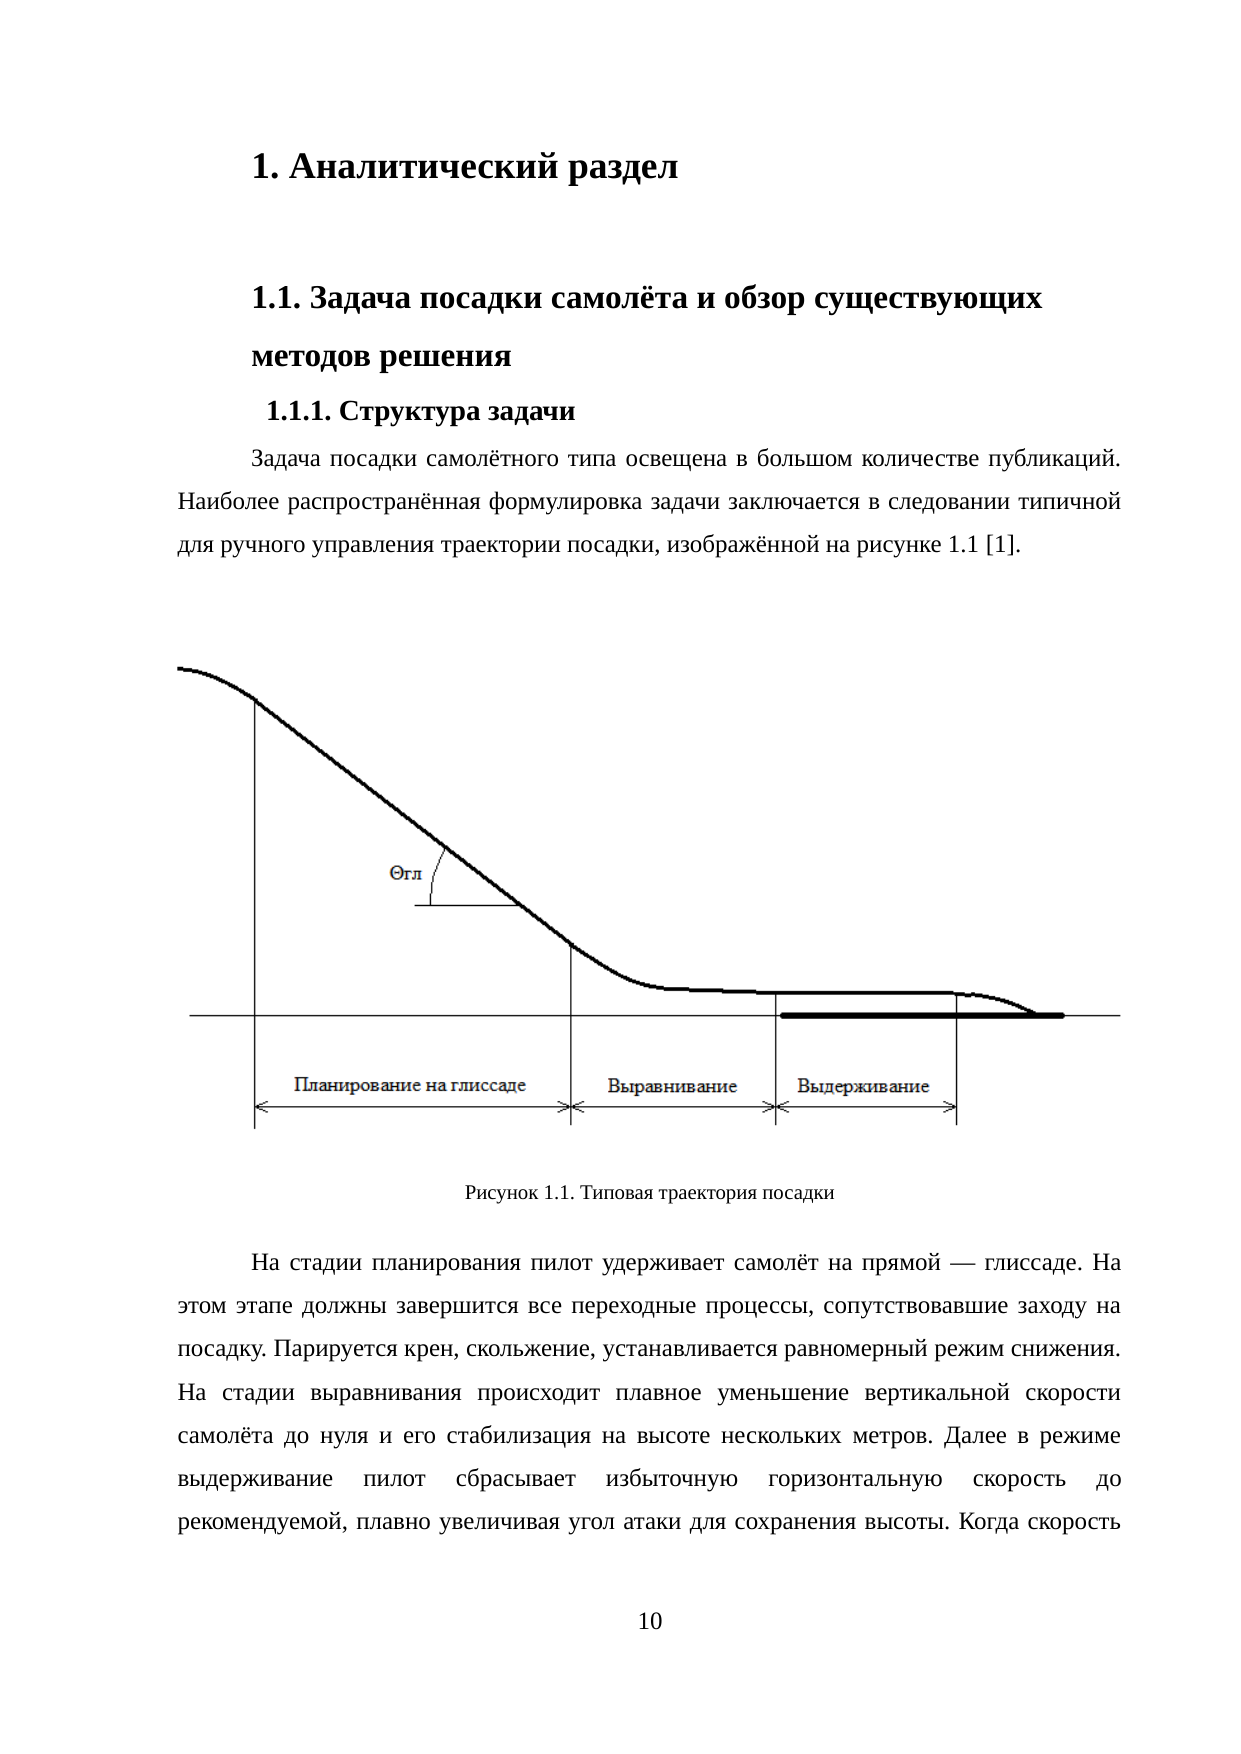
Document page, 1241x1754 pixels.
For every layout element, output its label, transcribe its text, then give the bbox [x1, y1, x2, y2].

text Задача посадки самолётного типа освещена в большом количестве публикаций. Наиболее распространённая формулировка задачи заключается в следовании типичной для ручного управления траектории посадки, изображённой на рисунке 1.1 [1]. [177, 443, 1122, 558]
subtitle 1. Аналитический раздел [251, 143, 1122, 186]
subtitle 1.1. Задача посадки самолёта и обзор существующих методов решения [251, 278, 1122, 374]
subtitle 1.1.1. Структура задачи [266, 393, 1122, 426]
text На стадии планирования пилот удерживает самолёт на прямой — глиссаде. На этом этапе должны завершится все переходные процессы, сопутствовавшие заходу на посадку. Парируется крен, скольжение, устанавливается равномерный режим снижения. На стадии выравнивания происходит плавное уменьшение вертикальной скорости самолёта до нуля и его стабилизация на высоте нескольких метров. Далее в режиме выдерживание пилот сбрасывает избыточную горизонтальную скорость до рекомендуемой, плавно увеличивая угол атаки для сохранения высоты. Когда скорость [177, 1247, 1122, 1535]
picture [177, 572, 1123, 1181]
text Рисунок 1.1. Типовая траектория посадки [177, 1181, 1122, 1204]
